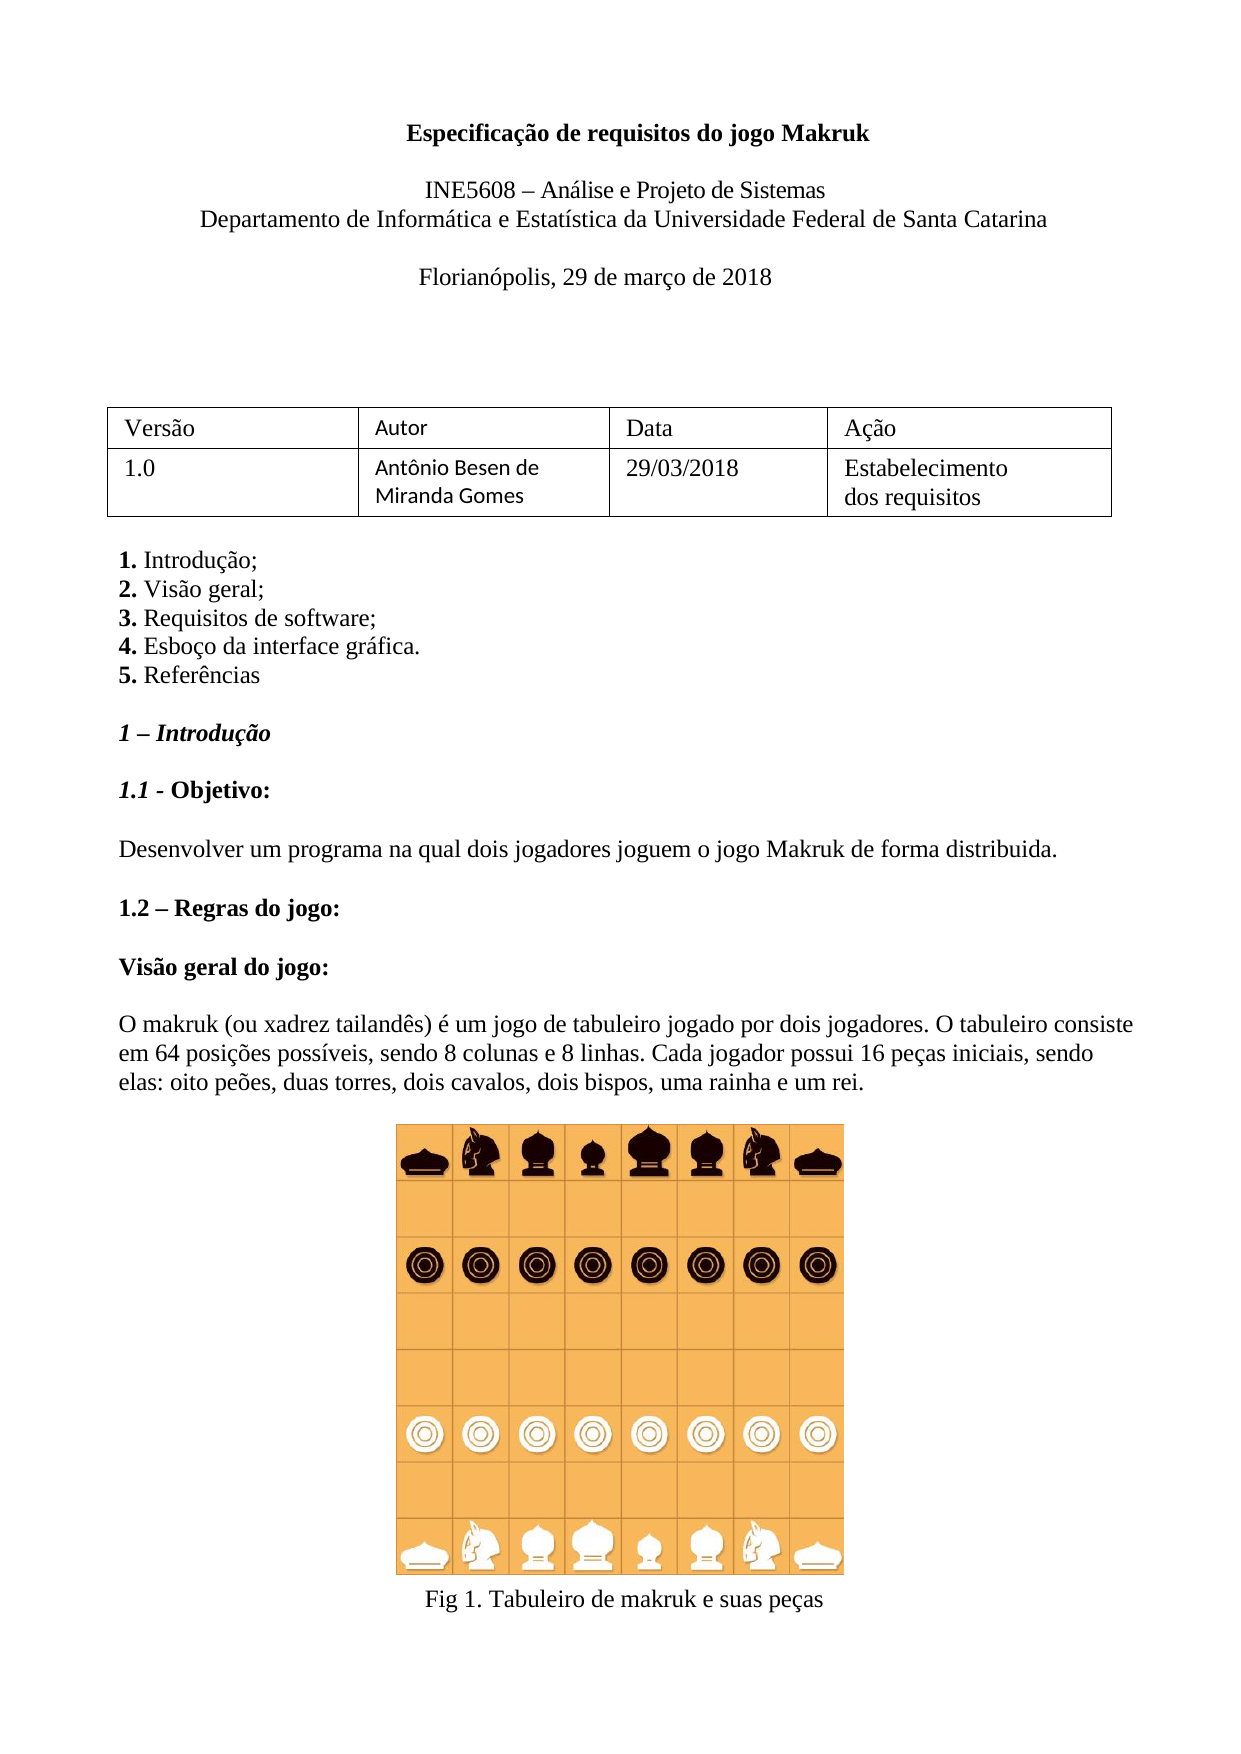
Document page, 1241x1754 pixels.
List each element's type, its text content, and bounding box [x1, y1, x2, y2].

list Requisitos de software; [118, 603, 1134, 631]
text INE5608 – Análise e Projeto de Sistemas [424, 176, 1134, 204]
text Desenvolver um programa na qual dois jogadores joguem o jogo Makruk de forma distribuida. [118, 834, 1068, 862]
list Visão geral; [118, 574, 1134, 603]
text O makruk (ou xadrez tailandês) é um jogo de tabuleiro jogado por dois jogadores. O tabuleiro consiste em 64 posições possíveis, sendo 8 colunas e 8 linhas. Cada jogador possui 16 peças iniciais, sendo elas: oito peões, duas torres, dois cavalos, dois bispos, uma rainha e um rei. [118, 1009, 1134, 1096]
table_cell Estabelecimento dos requisitos [828, 449, 1111, 516]
text Fig 1. Tabuleiro de makruk e suas peças [118, 1584, 1134, 1613]
picture [396, 1124, 844, 1575]
text Visão geral do jogo: [118, 952, 1134, 981]
subtitle Especificação de requisitos do jogo Makruk [106, 118, 1134, 147]
text 1.2 – Regras do jogo: [118, 893, 1068, 922]
table_header Ação [828, 408, 1111, 447]
text Departamento de Informática e Estatística da Universidade Federal de Santa Catarina Florianópolis, 29 de março de 2018 [199, 204, 1068, 291]
table_cell Antônio Besen de Miranda Gomes [359, 449, 609, 516]
list Esboço da interface gráfica. [118, 631, 1134, 660]
table_header Data [610, 408, 827, 447]
table_header Versão [108, 408, 358, 447]
table_header Autor [359, 408, 609, 447]
table_cell 29/03/2018 [610, 449, 827, 516]
list Introdução; [118, 545, 1134, 574]
list Referências 1 – Introdução 1.1 - Objetivo: [118, 660, 277, 804]
table_cell 1.0 [108, 449, 358, 516]
